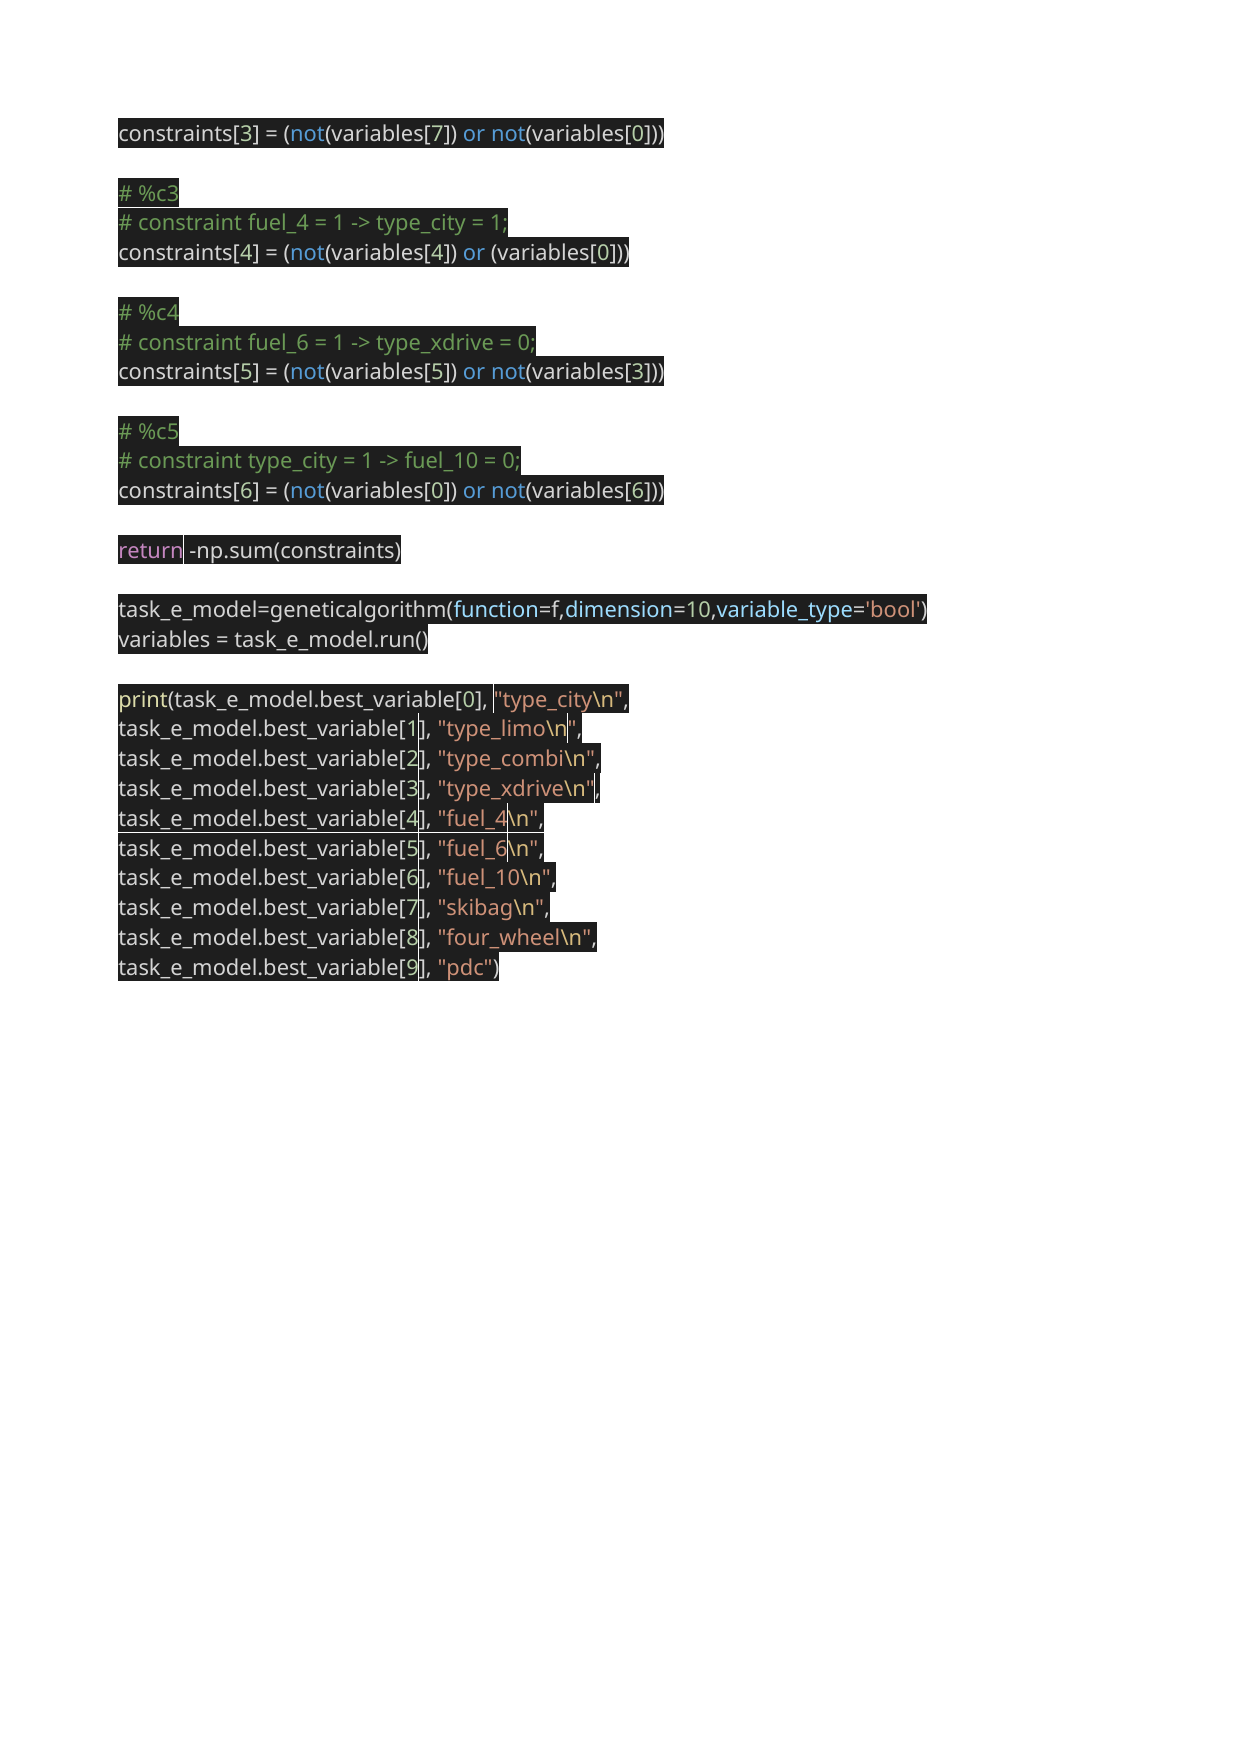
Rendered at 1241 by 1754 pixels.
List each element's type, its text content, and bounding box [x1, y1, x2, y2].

text task_e_model.best_variable[9], "pdc") [118, 952, 1122, 981]
text variables = task_e_model.run() [118, 624, 1122, 654]
text # %c4 [118, 297, 1122, 326]
text # %c3 [118, 178, 1122, 207]
text constraints[3] = (not(variables[7]) or not(variables[0])) [118, 118, 1122, 148]
text # constraint fuel_6 = 1 -> type_xdrive = 0; [118, 326, 1122, 356]
text task_e_model.best_variable[2], "type_combi\n", [118, 743, 1122, 773]
text task_e_model.best_variable[6], "fuel_10\n", [118, 862, 1122, 892]
text return -np.sum(constraints) [118, 535, 1122, 564]
text task_e_model.best_variable[3], "type_xdrive\n", [118, 773, 1122, 803]
text # %c5 [118, 416, 1122, 446]
text task_e_model.best_variable[4], "fuel_4\n", [118, 803, 1122, 832]
text task_e_model.best_variable[7], "skibag\n", [118, 892, 1122, 922]
text constraints[6] = (not(variables[0]) or not(variables[6])) [118, 475, 1122, 505]
text # constraint type_city = 1 -> fuel_10 = 0; [118, 446, 1122, 475]
text task_e_model=geneticalgorithm(function=f,dimension=10,variable_type='bool') [118, 594, 1122, 624]
text constraints[5] = (not(variables[5]) or not(variables[3])) [118, 356, 1122, 386]
text task_e_model.best_variable[8], "four_wheel\n", [118, 922, 1122, 952]
text print(task_e_model.best_variable[0], "type_city\n", [118, 683, 1122, 713]
text task_e_model.best_variable[1], "type_limo\n", [118, 713, 1122, 743]
text task_e_model.best_variable[5], "fuel_6\n", [118, 832, 1122, 862]
text # constraint fuel_4 = 1 -> type_city = 1; [118, 207, 1122, 237]
text constraints[4] = (not(variables[4]) or (variables[0])) [118, 237, 1122, 267]
